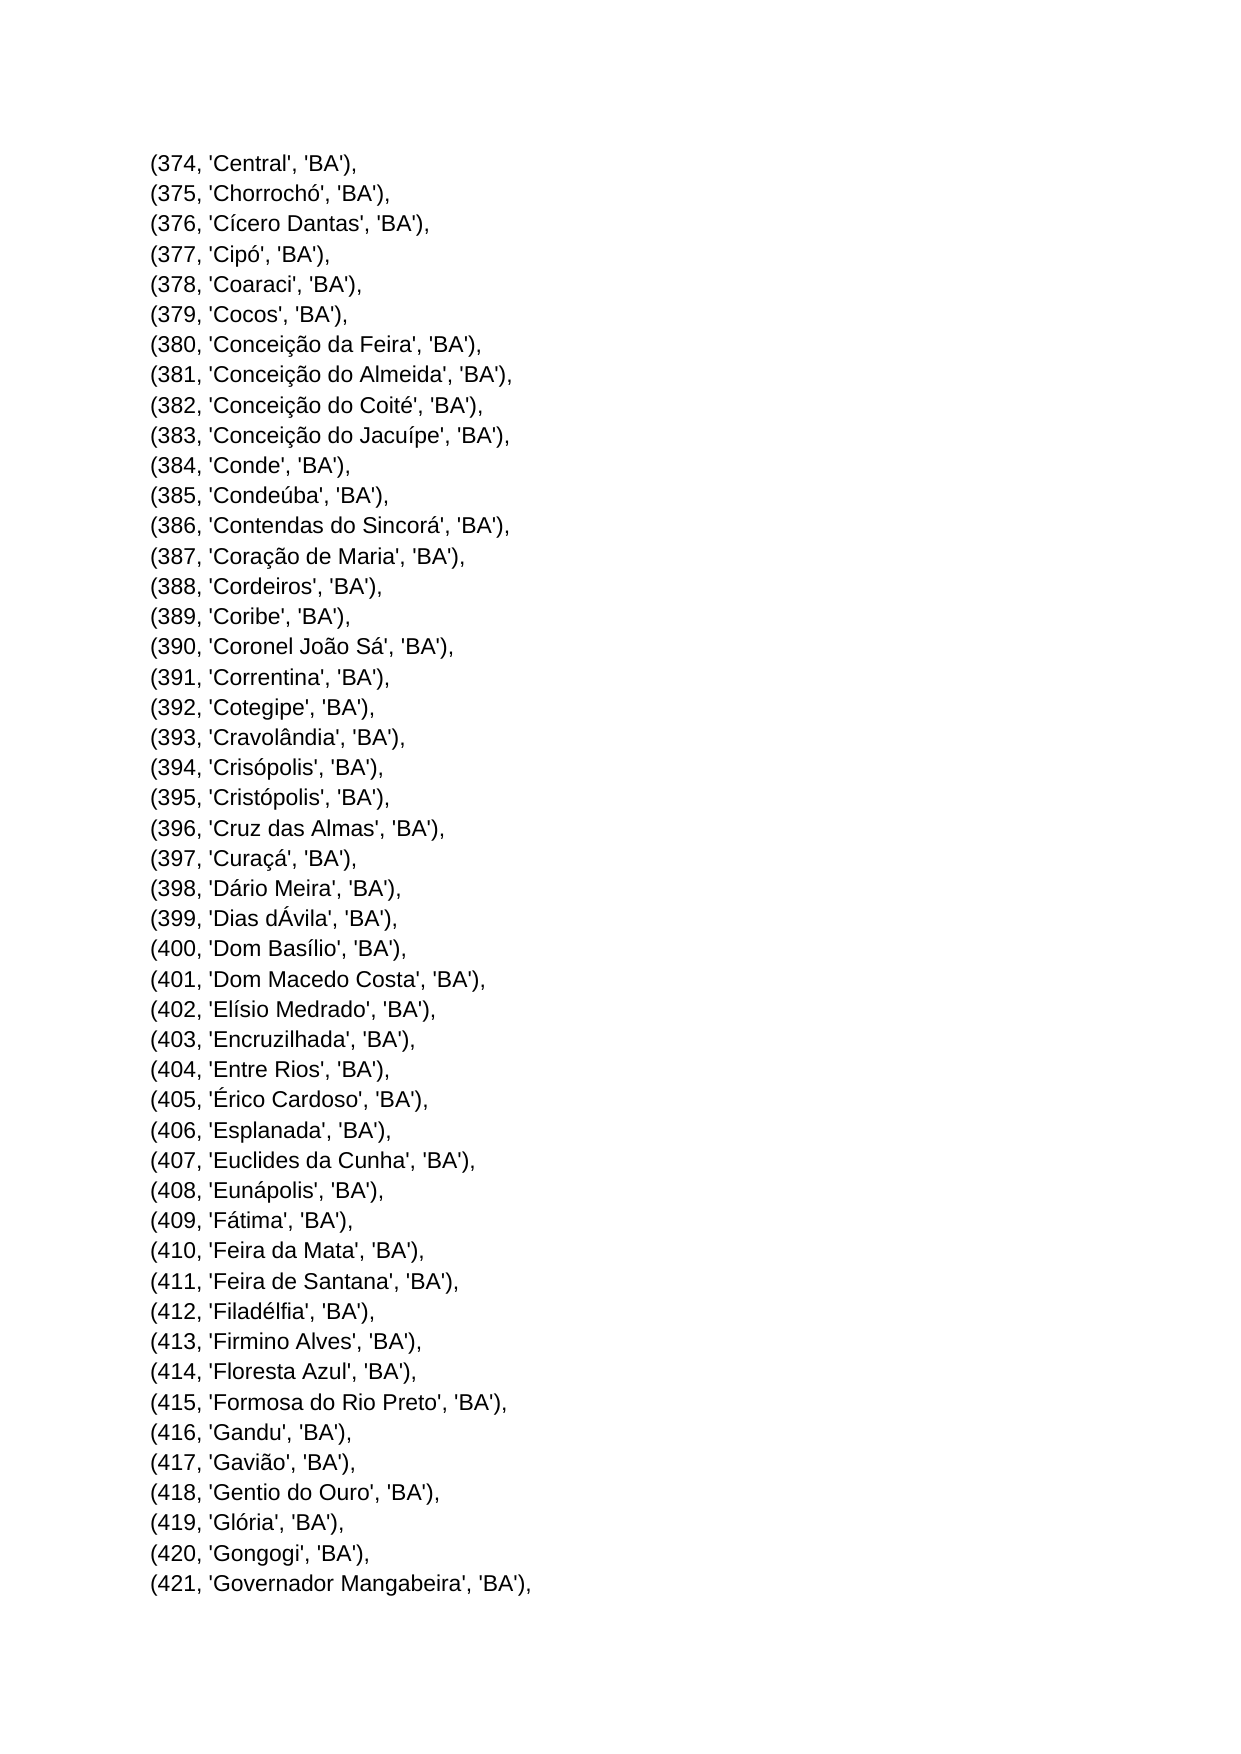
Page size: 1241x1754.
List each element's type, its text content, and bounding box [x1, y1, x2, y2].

text (397, 'Curaçá', 'BA'), [150, 845, 1090, 871]
text (405, 'Érico Cardoso', 'BA'), [150, 1086, 1090, 1113]
text (385, 'Condeúba', 'BA'), [150, 482, 1090, 509]
text (407, 'Euclides da Cunha', 'BA'), [150, 1147, 1090, 1173]
text (378, 'Coaraci', 'BA'), [150, 271, 1090, 297]
text (387, 'Coração de Maria', 'BA'), [150, 543, 1090, 569]
text (398, 'Dário Meira', 'BA'), [150, 875, 1090, 901]
text (392, 'Cotegipe', 'BA'), [150, 694, 1090, 720]
text (389, 'Coribe', 'BA'), [150, 603, 1090, 629]
text (414, 'Floresta Azul', 'BA'), [150, 1358, 1090, 1385]
text (391, 'Correntina', 'BA'), [150, 663, 1090, 690]
text (377, 'Cipó', 'BA'), [150, 241, 1090, 267]
text (413, 'Firmino Alves', 'BA'), [150, 1328, 1090, 1354]
text (419, 'Glória', 'BA'), [150, 1509, 1090, 1536]
text (417, 'Gavião', 'BA'), [150, 1449, 1090, 1475]
text (404, 'Entre Rios', 'BA'), [150, 1056, 1090, 1083]
text (401, 'Dom Macedo Costa', 'BA'), [150, 966, 1090, 992]
text (408, 'Eunápolis', 'BA'), [150, 1177, 1090, 1203]
text (384, 'Conde', 'BA'), [150, 452, 1090, 478]
text (375, 'Chorrochó', 'BA'), [150, 180, 1090, 207]
text (421, 'Governador Mangabeira', 'BA'), [150, 1570, 1090, 1596]
text (399, 'Dias dÁvila', 'BA'), [150, 905, 1090, 932]
text (379, 'Cocos', 'BA'), [150, 301, 1090, 327]
text (415, 'Formosa do Rio Preto', 'BA'), [150, 1388, 1090, 1415]
text (412, 'Filadélfia', 'BA'), [150, 1298, 1090, 1324]
text (411, 'Feira de Santana', 'BA'), [150, 1268, 1090, 1294]
text (402, 'Elísio Medrado', 'BA'), [150, 996, 1090, 1022]
text (381, 'Conceição do Almeida', 'BA'), [150, 361, 1090, 388]
text (380, 'Conceição da Feira', 'BA'), [150, 331, 1090, 358]
text (406, 'Esplanada', 'BA'), [150, 1117, 1090, 1143]
text (400, 'Dom Basílio', 'BA'), [150, 935, 1090, 962]
text (410, 'Feira da Mata', 'BA'), [150, 1237, 1090, 1264]
text (418, 'Gentio do Ouro', 'BA'), [150, 1479, 1090, 1506]
text (374, 'Central', 'BA'), [150, 150, 1090, 176]
text (390, 'Coronel João Sá', 'BA'), [150, 633, 1090, 660]
text (396, 'Cruz das Almas', 'BA'), [150, 814, 1090, 841]
text (386, 'Contendas do Sincorá', 'BA'), [150, 512, 1090, 539]
text (382, 'Conceição do Coité', 'BA'), [150, 392, 1090, 418]
text (395, 'Cristópolis', 'BA'), [150, 784, 1090, 811]
text (403, 'Encruzilhada', 'BA'), [150, 1026, 1090, 1052]
text (394, 'Crisópolis', 'BA'), [150, 754, 1090, 781]
text (383, 'Conceição do Jacuípe', 'BA'), [150, 422, 1090, 448]
text (393, 'Cravolândia', 'BA'), [150, 724, 1090, 750]
text (376, 'Cícero Dantas', 'BA'), [150, 210, 1090, 237]
text (420, 'Gongogi', 'BA'), [150, 1539, 1090, 1566]
text (416, 'Gandu', 'BA'), [150, 1419, 1090, 1445]
text (409, 'Fátima', 'BA'), [150, 1207, 1090, 1234]
text (388, 'Cordeiros', 'BA'), [150, 573, 1090, 599]
